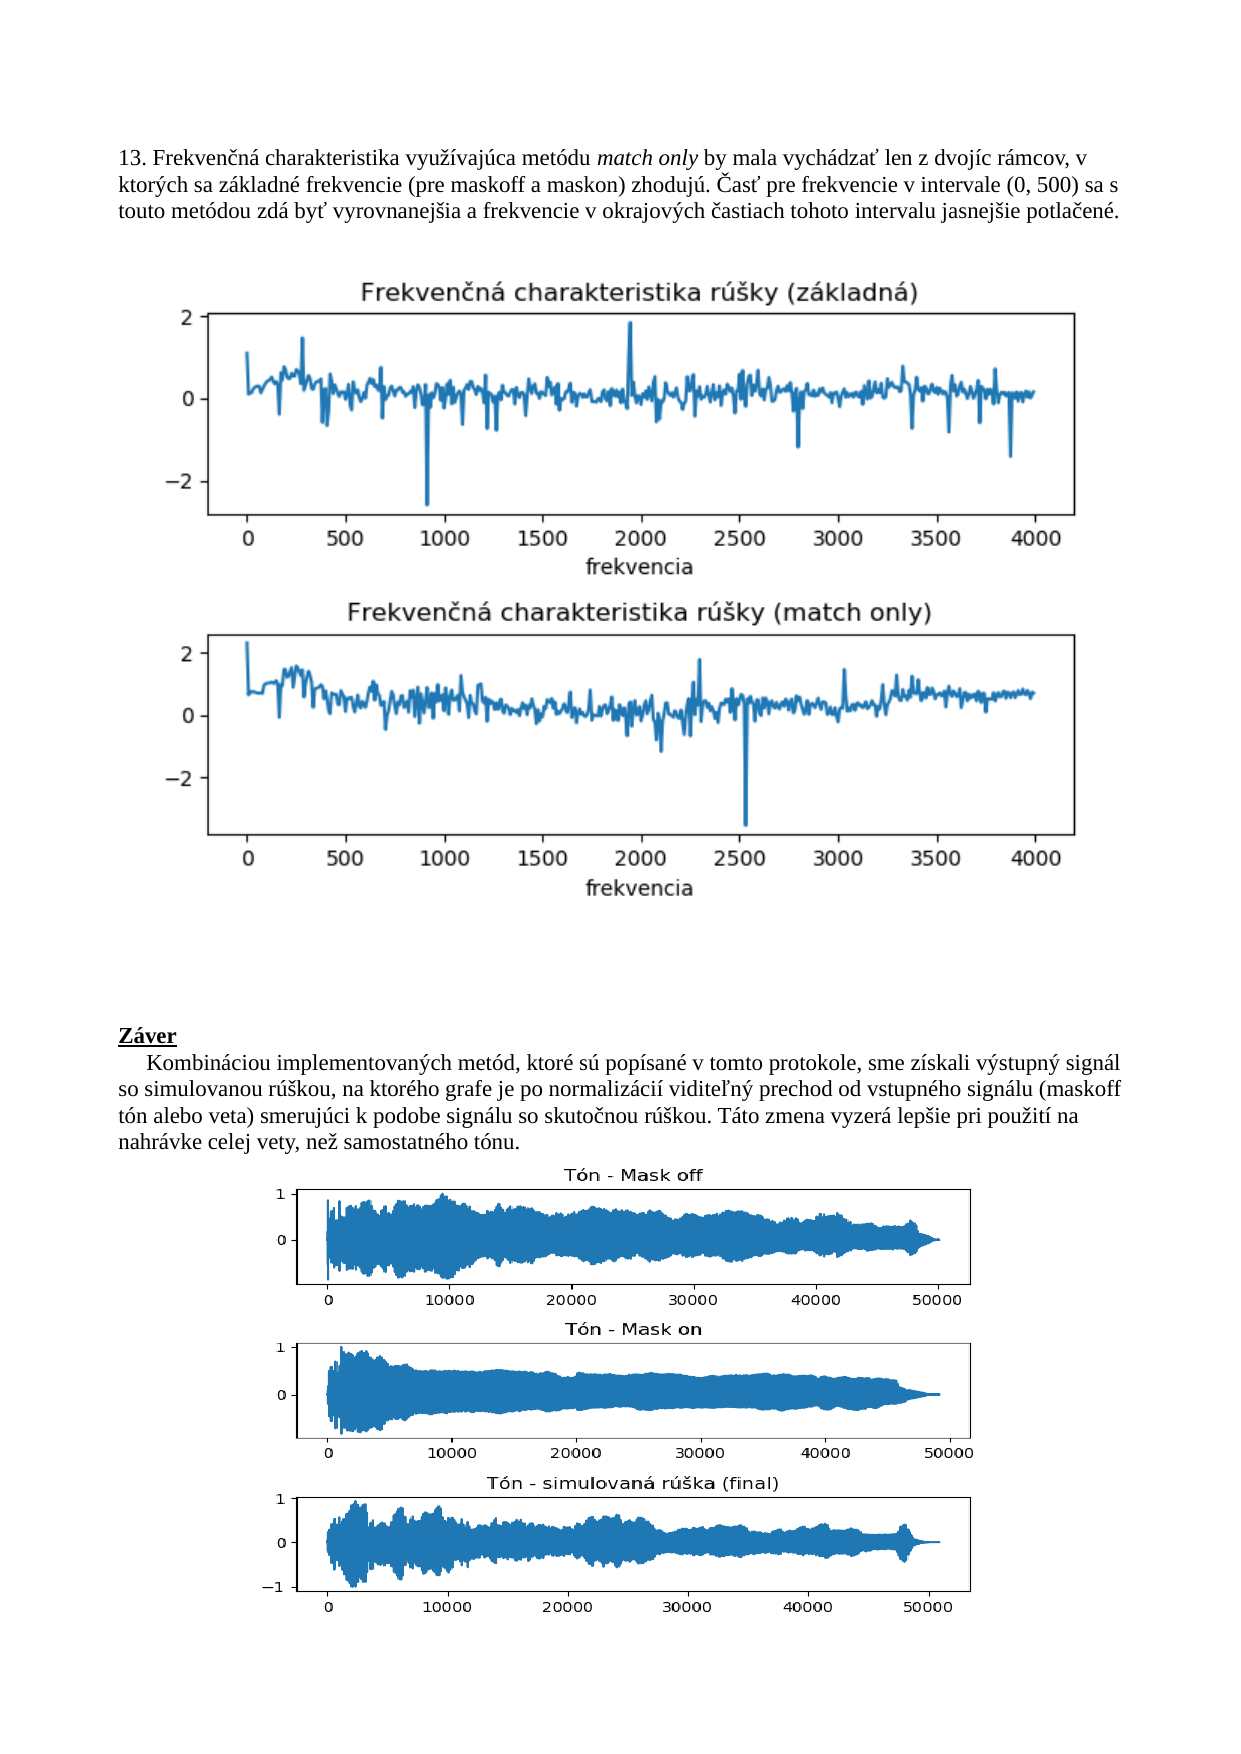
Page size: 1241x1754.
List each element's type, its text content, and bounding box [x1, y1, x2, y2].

text Kombináciou implementovaných metód, ktoré sú popísané v tomto protokole, sme získali výstupný signál so simulovanou rúškou, na ktorého grafe je po normalizácií viditeľný prechod od vstupného signálu (maskoff tón alebo veta) smerujúci k podobe signálu so skutočnou rúškou. Táto zmena vyzerá lepšie pri použití na nahrávke celej vety, než samostatného tónu. [118, 1049, 1122, 1154]
text 13. Frekvenčná charakteristika využívajúca metódu match only by mala vychádzať len z dvojíc rámcov, v ktorých sa základné frekvencie (pre maskoff a maskon) zhodujú. Časť pre frekvencie v intervale (0, 500) sa s touto metódou zdá byť vyrovnanejšia a frekvencie v okrajových častiach tohoto intervalu jasnejšie potlačené. [118, 144, 1122, 223]
picture [244, 1154, 996, 1629]
picture [140, 223, 1100, 944]
text Záver [118, 1023, 1122, 1049]
